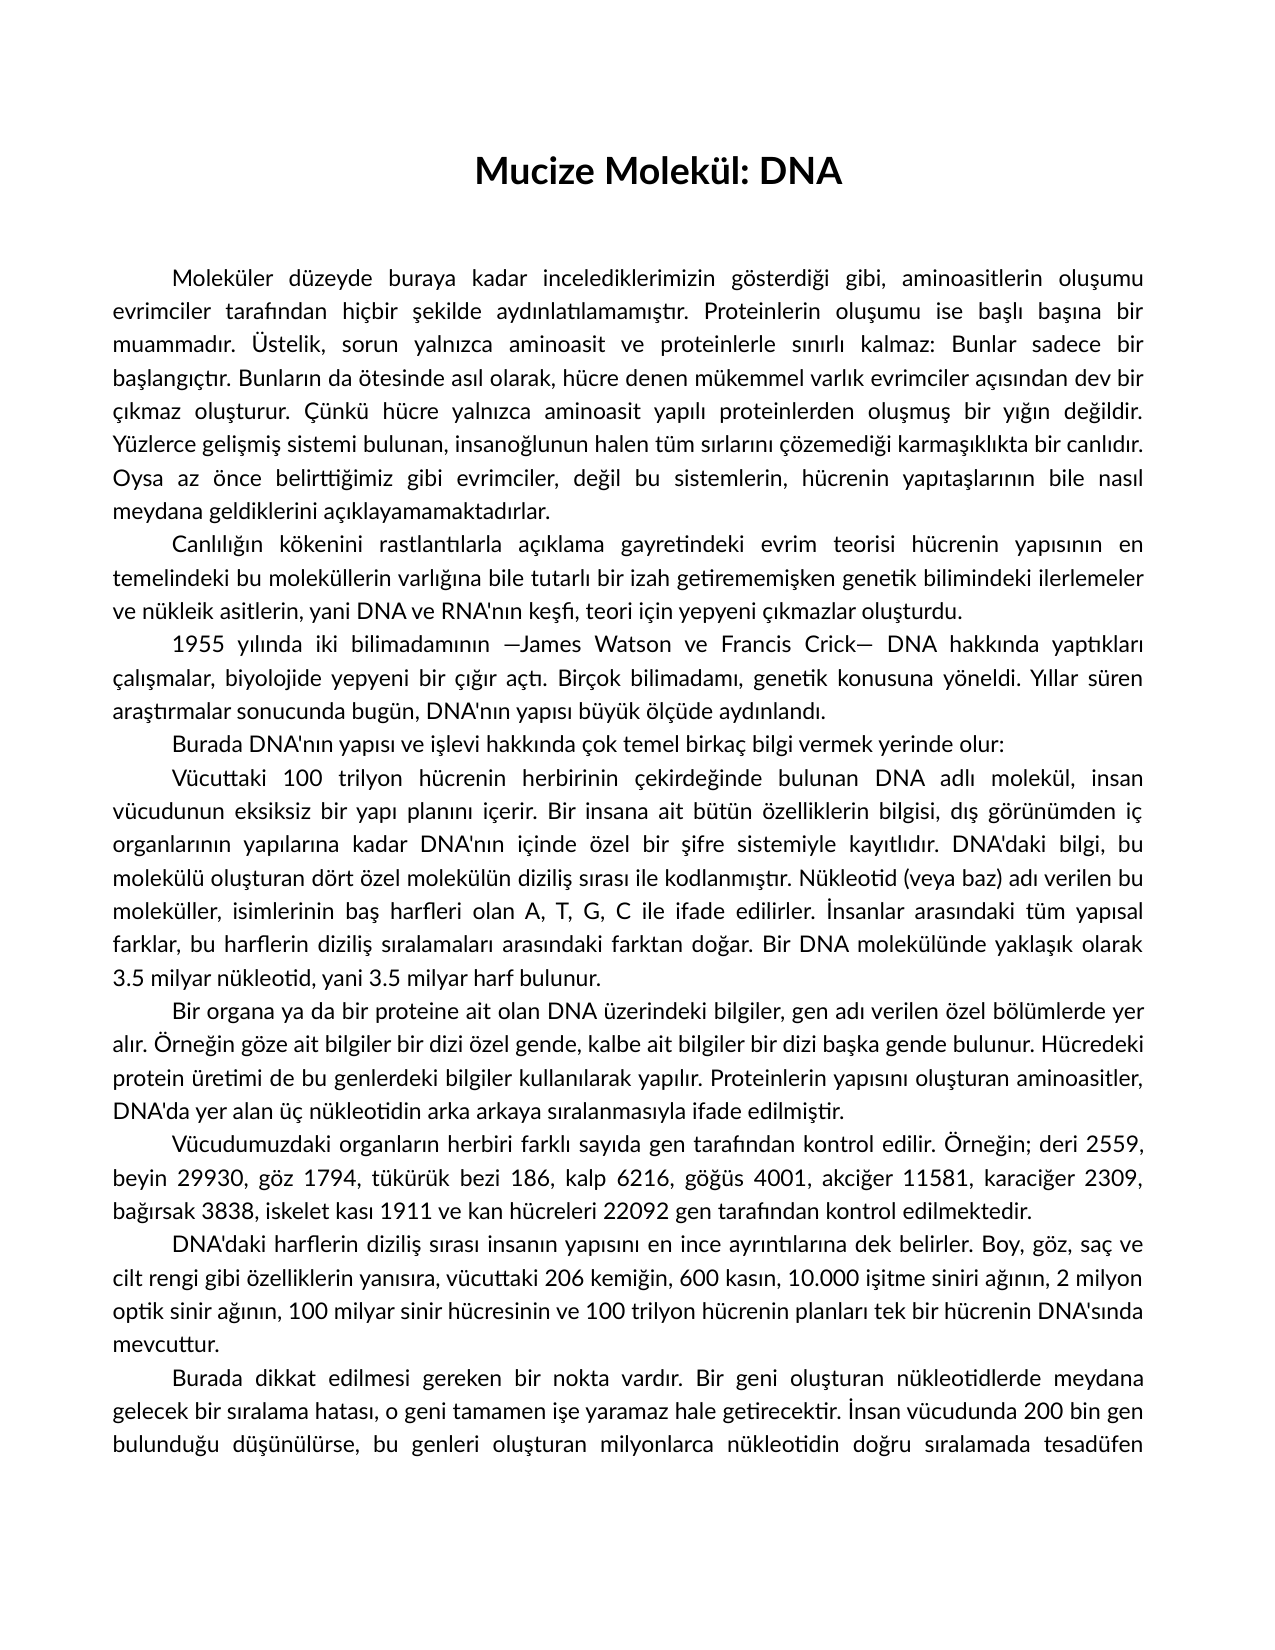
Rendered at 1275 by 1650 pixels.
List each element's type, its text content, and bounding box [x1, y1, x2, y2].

text Vücuttaki 100 trilyon hücrenin herbirinin çekirdeğinde bulunan DNA adlı molekül, insan vücudunun eksiksiz bir yapı planını içerir. Bir insana ait bütün özelliklerin bilgisi, dış görünümden iç organlarının yapılarına kadar DNA'nın içinde özel bir şifre sistemiyle kayıtlıdır. DNA'daki bilgi, bu molekülü oluşturan dört özel molekülün diziliş sırası ile kodlanmıştır. Nükleotid (veya baz) adı verilen bu moleküller, isimlerinin baş harfleri olan A, T, G, C ile ifade edilirler. İnsanlar arasındaki tüm yapısal farklar, bu harflerin diziliş sıralamaları arasındaki farktan doğar. Bir DNA molekülünde yaklaşık olarak 3.5 milyar nükleotid, yani 3.5 milyar harf bulunur. [112, 759, 1145, 993]
text Moleküler düzeyde buraya kadar incelediklerimizin gösterdiği gibi, aminoasitlerin oluşumu evrimciler tarafından hiçbir şekilde aydınlatılamamıştır. Proteinlerin oluşumu ise başlı başına bir muammadır. Üstelik, sorun yalnızca aminoasit ve proteinlerle sınırlı kalmaz: Bunlar sadece bir başlangıçtır. Bunların da ötesinde asıl olarak, hücre denen mükemmel varlık evrimciler açısından dev bir çıkmaz oluşturur. Çünkü hücre yalnızca aminoasit yapılı proteinlerden oluşmuş bir yığın değildir. Yüzlerce gelişmiş sistemi bulunan, insanoğlunun halen tüm sırlarını çözemediği karmaşıklıkta bir canlıdır. Oysa az önce belirttiğimiz gibi evrimciler, değil bu sistemlerin, hücrenin yapıtaşlarının bile nasıl meydana geldiklerini açıklayamamaktadırlar. [112, 259, 1145, 526]
text 1955 yılında iki bilimadamının —James Watson ve Francis Crick— DNA hakkında yaptıkları çalışmalar, biyolojide yepyeni bir çığır açtı. Birçok bilimadamı, genetik konusuna yöneldi. Yıllar süren araştırmalar sonucunda bugün, DNA'nın yapısı büyük ölçüde aydınlandı. [112, 626, 1145, 726]
text Burada DNA'nın yapısı ve işlevi hakkında çok temel birkaç bilgi vermek yerinde olur: [112, 726, 1145, 759]
text Bir organa ya da bir proteine ait olan DNA üzerindeki bilgiler, gen adı verilen özel bölümlerde yer alır. Örneğin göze ait bilgiler bir dizi özel gende, kalbe ait bilgiler bir dizi başka gende bulunur. Hücredeki protein üretimi de bu genlerdeki bilgiler kullanılarak yapılır. Proteinlerin yapısını oluşturan aminoasitler, DNA'da yer alan üç nükleotidin arka arkaya sıralanmasıyla ifade edilmiştir. [112, 993, 1145, 1126]
text Burada dikkat edilmesi gereken bir nokta vardır. Bir geni oluşturan nükleotidlerde meydana gelecek bir sıralama hatası, o geni tamamen işe yaramaz hale getirecektir. İnsan vücudunda 200 bin gen bulunduğu düşünülürse, bu genleri oluşturan milyonlarca nükleotidin doğru sıralamada tesadüfen [112, 1359, 1145, 1459]
text Mucize Molekül: DNA [112, 148, 1145, 193]
text Vücudumuzdaki organların herbiri farklı sayıda gen tarafından kontrol edilir. Örneğin; deri 2559, beyin 29930, göz 1794, tükürük bezi 186, kalp 6216, göğüs 4001, akciğer 11581, karaciğer 2309, bağırsak 3838, iskelet kası 1911 ve kan hücreleri 22092 gen tarafından kontrol edilmektedir. [112, 1126, 1145, 1226]
text DNA'daki harflerin diziliş sırası insanın yapısını en ince ayrıntılarına dek belirler. Boy, göz, saç ve cilt rengi gibi özelliklerin yanısıra, vücuttaki 206 kemiğin, 600 kasın, 10.000 işitme siniri ağının, 2 milyon optik sinir ağının, 100 milyar sinir hücresinin ve 100 trilyon hücrenin planları tek bir hücrenin DNA'sında mevcuttur. [112, 1226, 1145, 1359]
text Canlılığın kökenini rastlantılarla açıklama gayretindeki evrim teorisi hücrenin yapısının en temelindeki bu moleküllerin varlığına bile tutarlı bir izah getirememişken genetik bilimindeki ilerlemeler ve nükleik asitlerin, yani DNA ve RNA'nın keşfi, teori için yepyeni çıkmazlar oluşturdu. [112, 526, 1145, 626]
